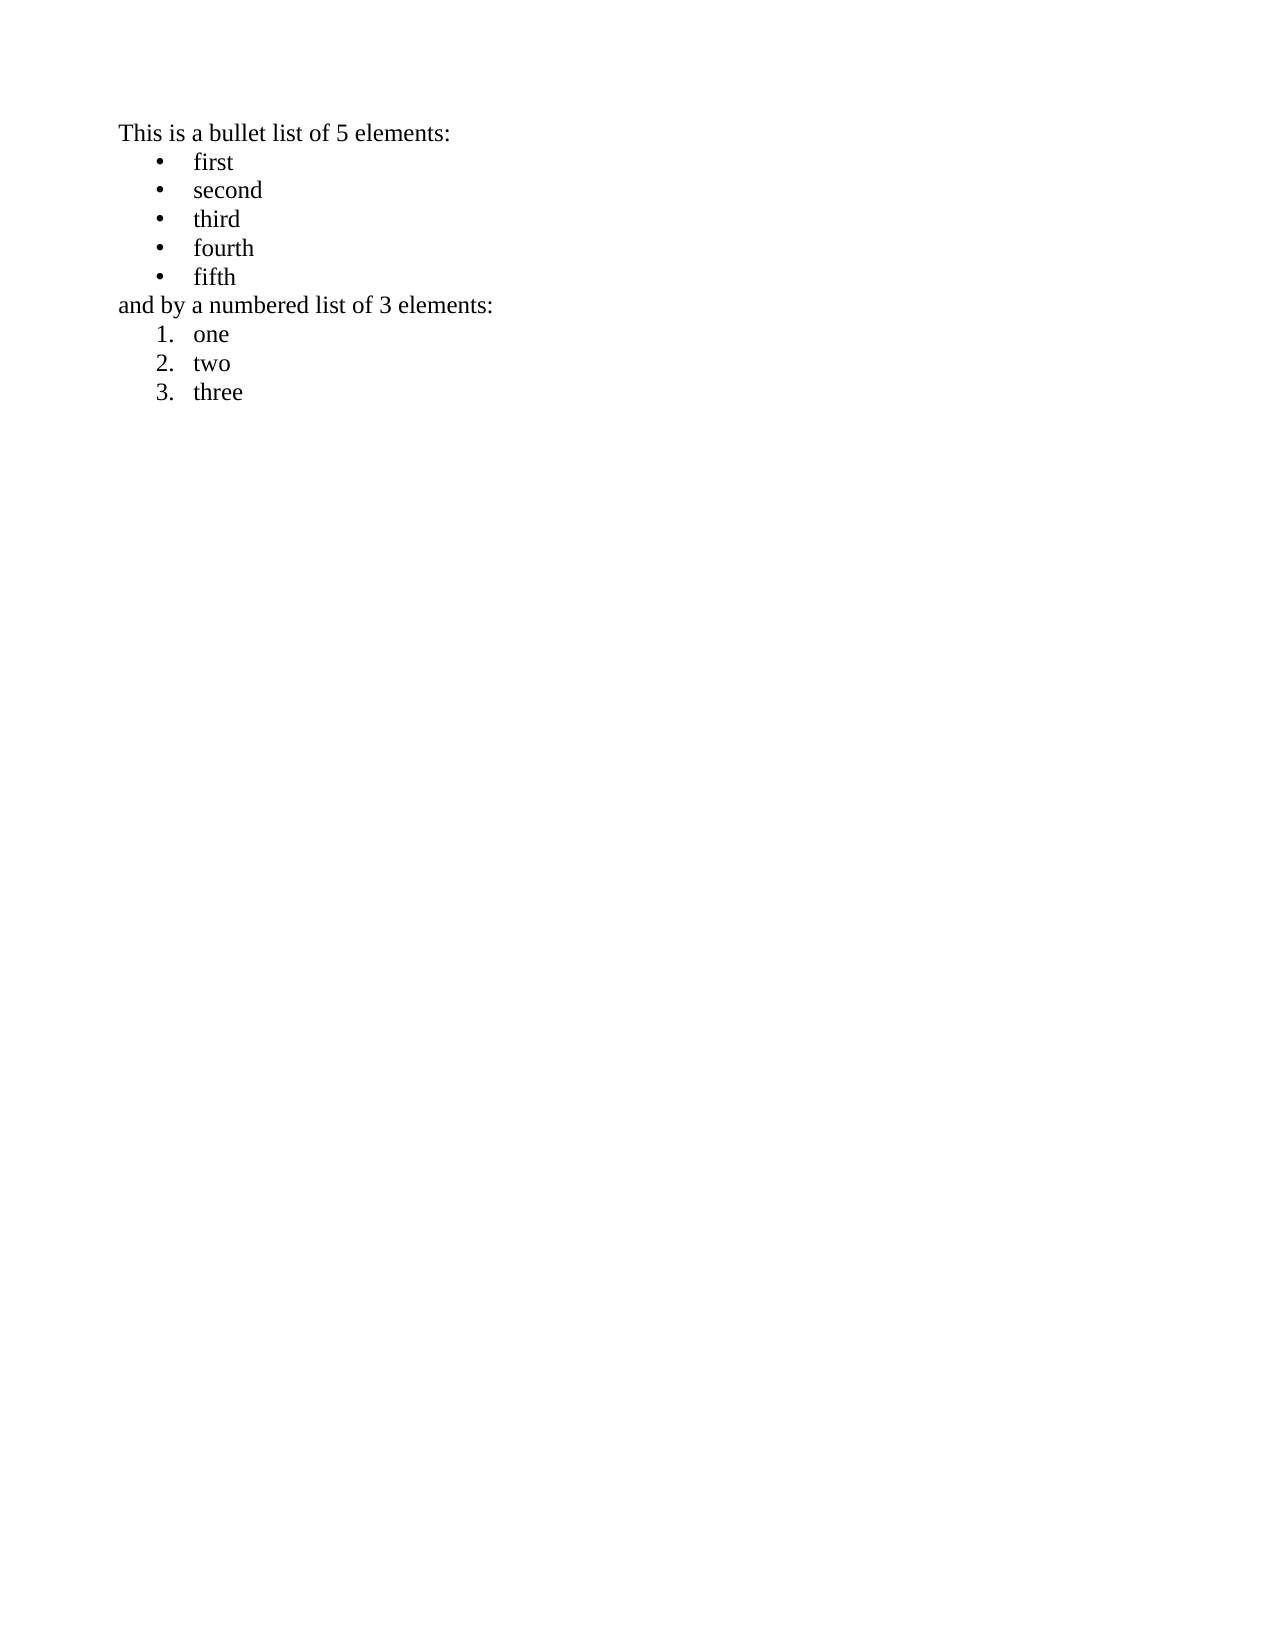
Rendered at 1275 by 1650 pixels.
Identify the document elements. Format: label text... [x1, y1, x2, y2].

list third [156, 204, 1157, 233]
list three [156, 377, 1157, 406]
list fourth [156, 233, 1157, 262]
list one [156, 319, 1157, 348]
text This is a bullet list of 5 elements: [118, 118, 1157, 147]
list fifth [156, 262, 1157, 291]
list first [156, 147, 1157, 176]
text and by a numbered list of 3 elements: [118, 291, 1157, 319]
list two [156, 348, 1157, 377]
list second [156, 176, 1157, 204]
